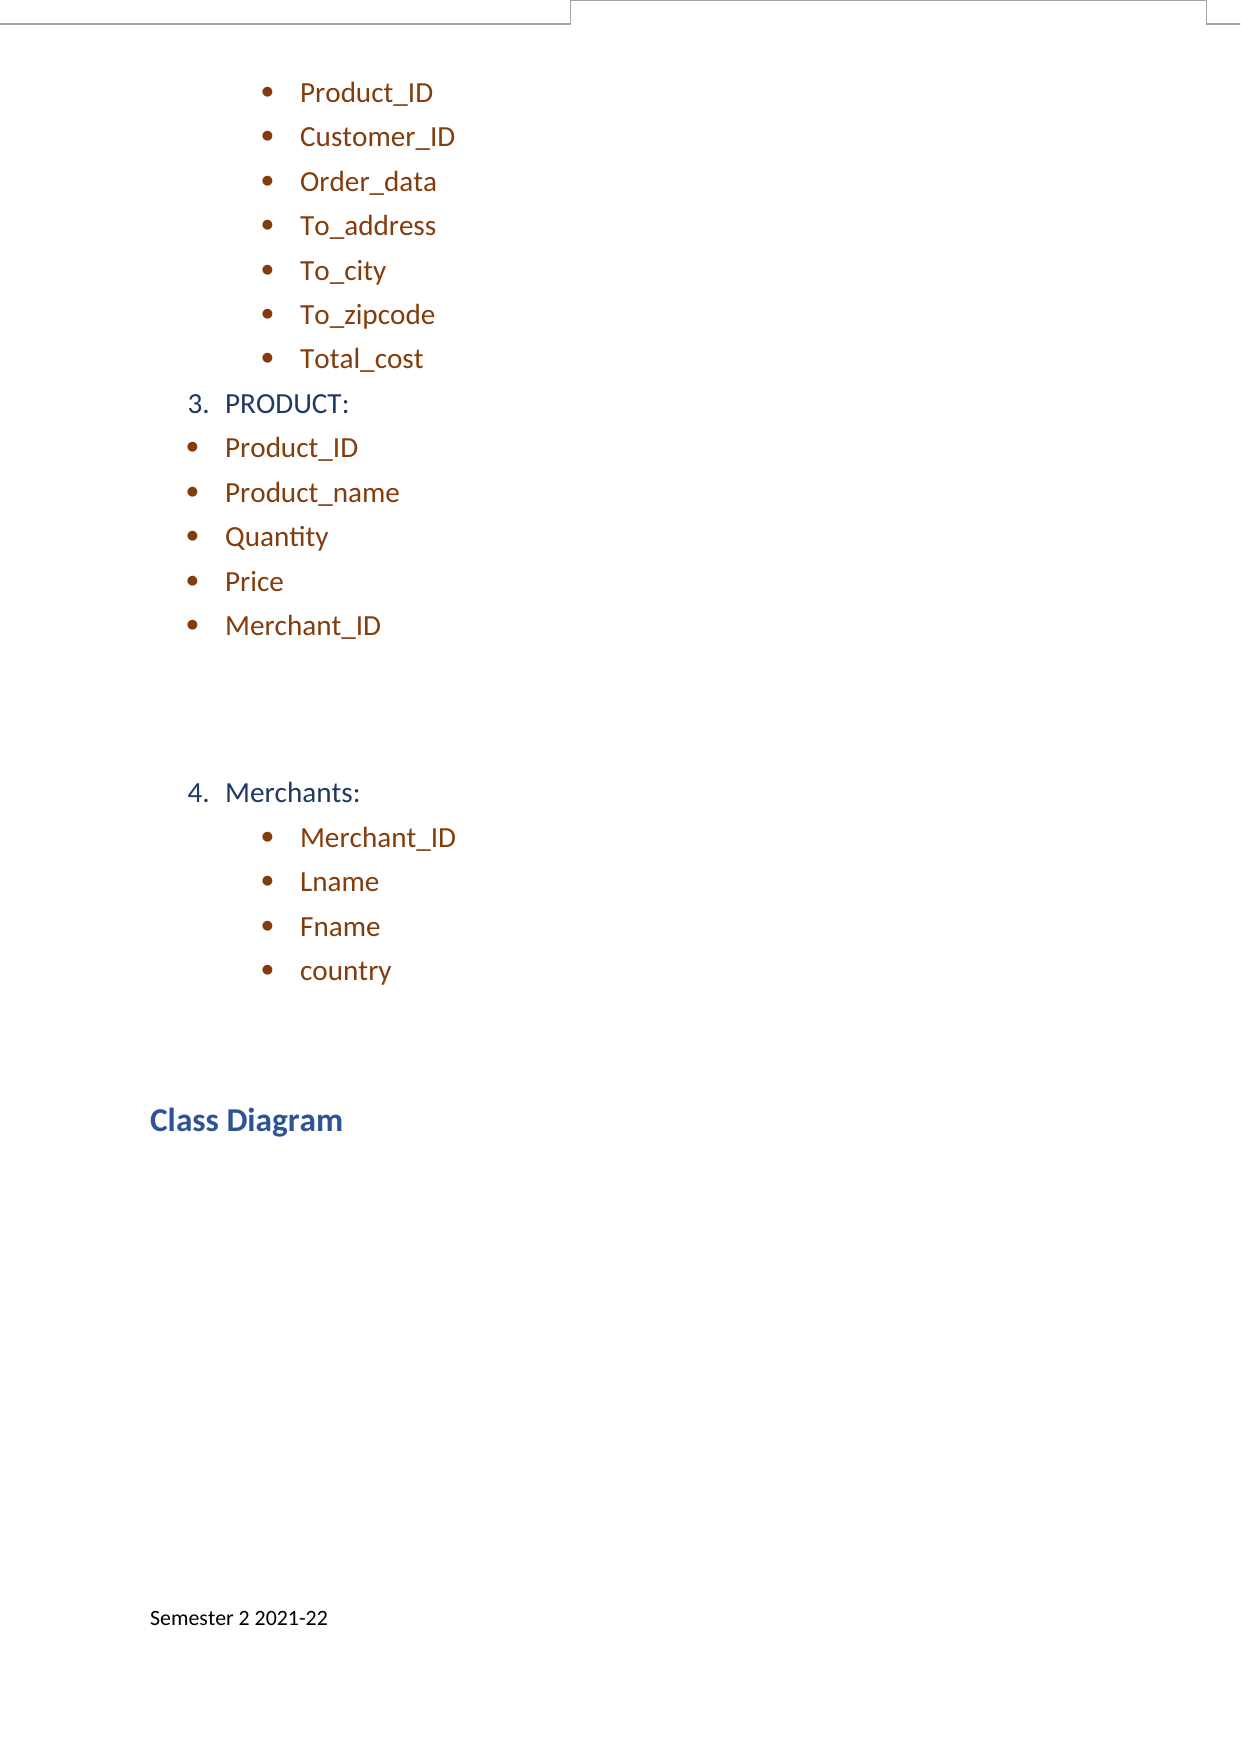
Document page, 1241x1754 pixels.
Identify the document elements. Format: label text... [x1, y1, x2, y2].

list Order_data [262, 163, 1090, 198]
list To_city [262, 252, 1090, 287]
list Merchant_ID [262, 819, 1090, 854]
subtitle Class Diagram [150, 1099, 1090, 1140]
list Price [187, 563, 1090, 599]
list Merchant_ID [187, 607, 1090, 643]
list Product_name [187, 474, 1090, 510]
list Lname [262, 863, 1090, 899]
list Product_ID [187, 429, 1090, 465]
list To_address [262, 207, 1090, 243]
list Quantity [187, 518, 1090, 554]
list Product_ID [262, 74, 1090, 109]
list Merchants: [187, 774, 1090, 810]
list country [262, 952, 1090, 988]
list Total_cost [262, 341, 1090, 376]
list Customer_ID [262, 118, 1090, 154]
list Fname [262, 908, 1090, 943]
list PRODUCT: [187, 385, 1090, 421]
list To_zipcode [262, 296, 1090, 332]
